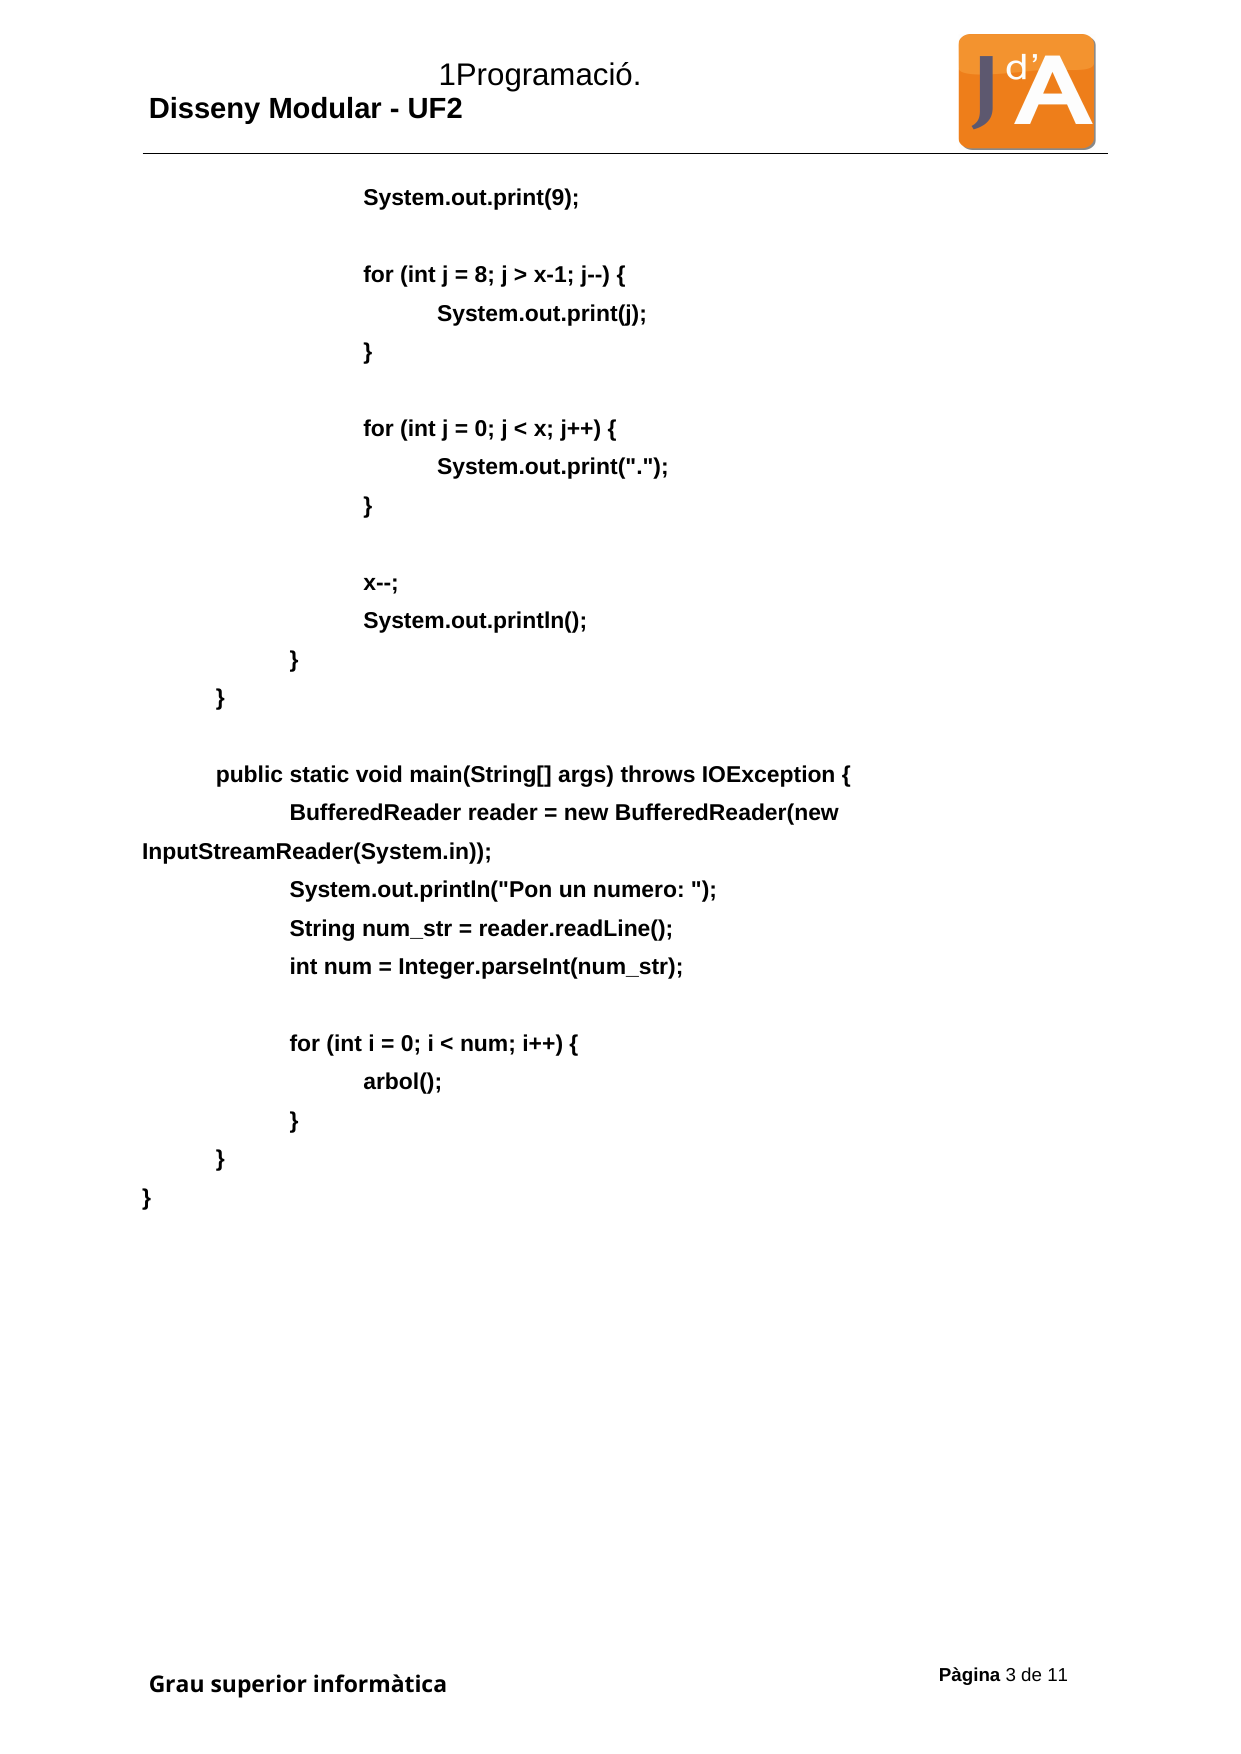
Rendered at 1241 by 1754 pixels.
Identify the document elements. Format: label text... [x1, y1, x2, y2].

text System.out.println("Pon un numero: "); [142, 877, 1107, 902]
text arbol(); [142, 1069, 1107, 1095]
text System.out.print(9); [142, 185, 1107, 211]
text } [142, 492, 1107, 518]
text String num_str = reader.readLine(); [142, 915, 1107, 941]
text for (int i = 0; i < num; i++) { [142, 1031, 1107, 1056]
text for (int j = 8; j > x-1; j--) { [142, 262, 1107, 287]
text for (int j = 0; j < x; j++) { [142, 416, 1107, 441]
text } [142, 1184, 1107, 1210]
picture [958, 34, 1096, 150]
text int num = Integer.parseInt(num_str); [142, 954, 1107, 979]
text BufferedReader reader = new BufferedReader(new InputStreamReader(System.in)); [142, 800, 1107, 864]
text } [142, 685, 1107, 710]
text public static void main(String[] args) throws IOException { [142, 762, 1107, 787]
text System.out.print("."); [142, 454, 1107, 480]
text } [142, 646, 1107, 672]
text x--; [142, 569, 1107, 595]
text } [142, 339, 1107, 364]
text } [142, 1146, 1107, 1172]
text } [142, 1107, 1107, 1133]
text System.out.print(j); [142, 300, 1107, 326]
text System.out.println(); [142, 608, 1107, 633]
